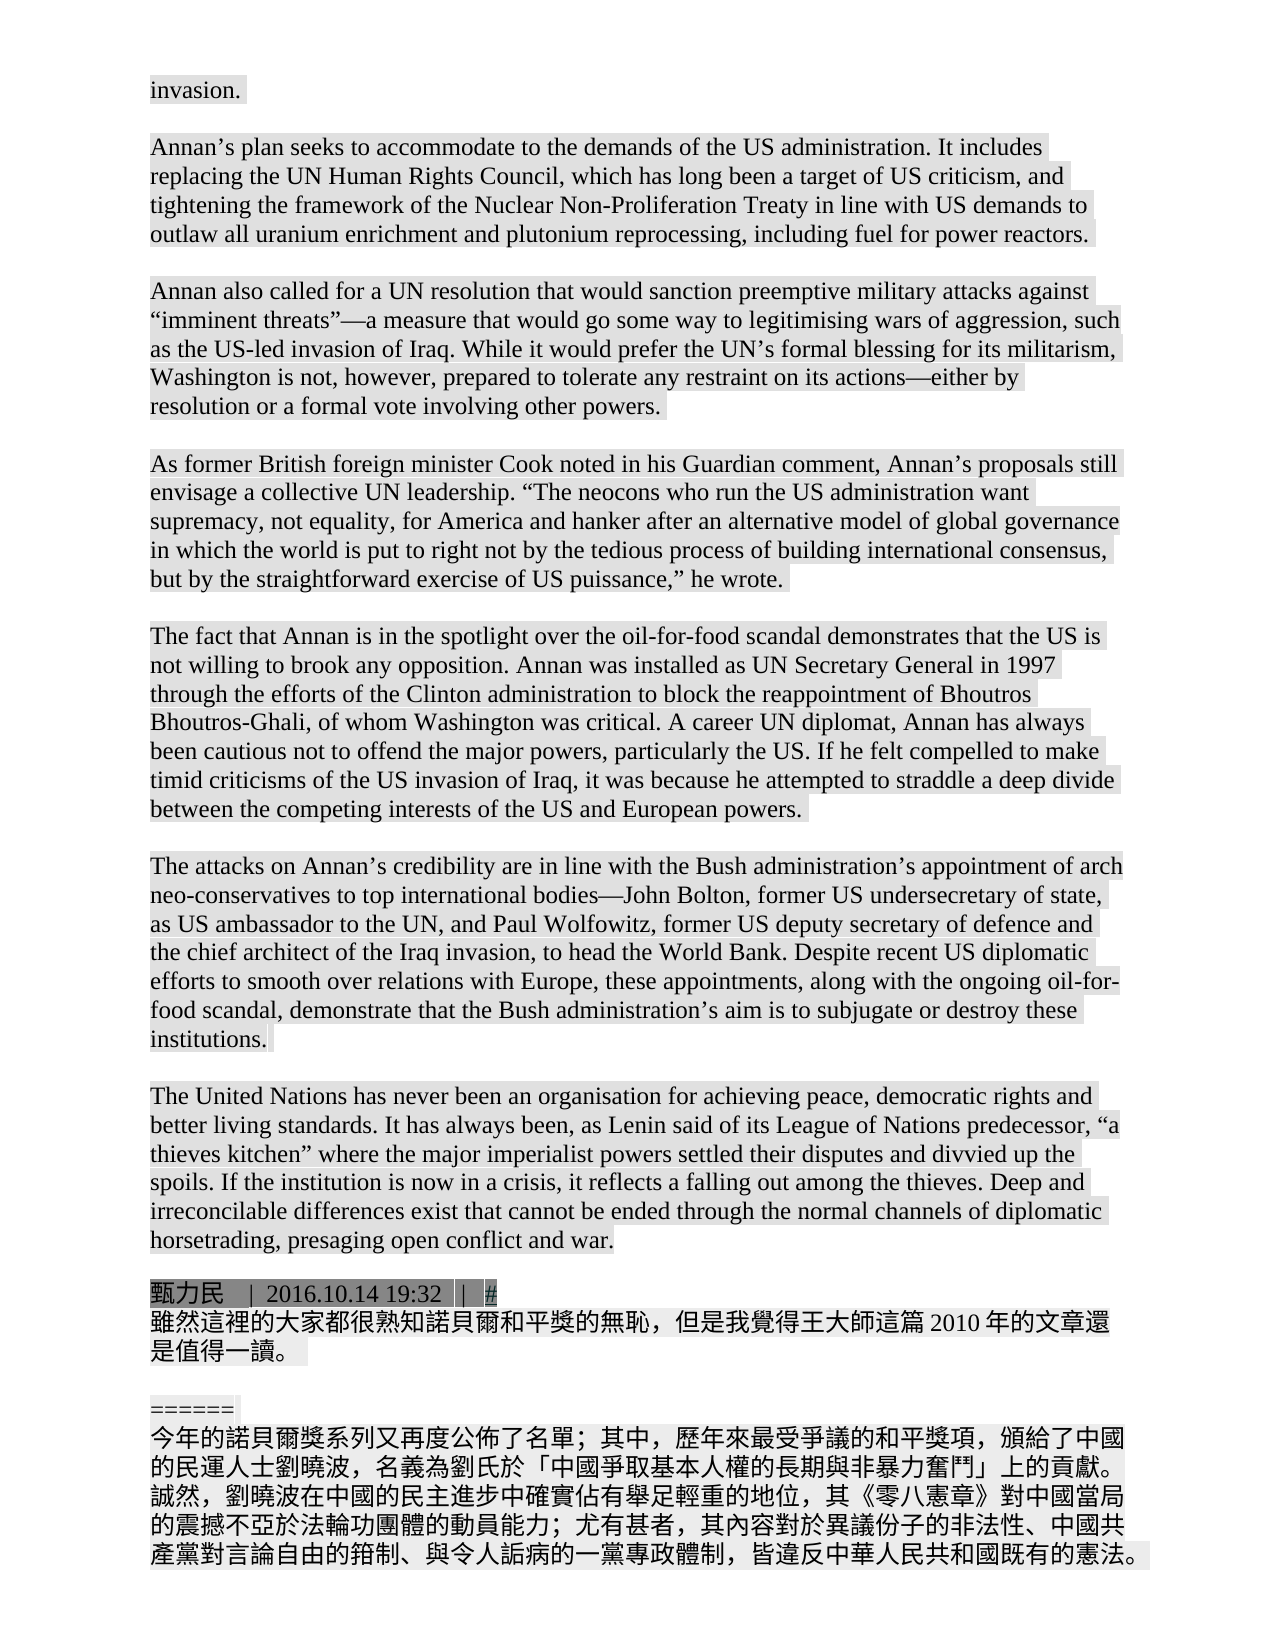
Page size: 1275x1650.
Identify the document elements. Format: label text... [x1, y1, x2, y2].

text 雖然這裡的大家都很熟知諾貝爾和平獎的無恥，但是我覺得王大師這篇2010年的文章還是值得一讀。 ====== 今年的諾貝爾獎系列又再度公佈了名單；其中，歷年來最受爭議的和平獎項，頒給了中國的民運人士劉曉波，名義為劉氏於「中國爭取基本人權的長期與非暴力奮鬥」上的貢獻。誠然，劉曉波在中國的民主進步中確實佔有舉足輕重的地位，其《零八憲章》對中國當局的震撼不亞於法輪功團體的動員能力；尤有甚者，其內容對於異議份子的非法性、中國共產黨對言論自由的箝制、與令人詬病的一黨專政體制，皆違反中華人民共和國既有的憲法。劉氏的舉動，好比一個討人厭的小孩，一直提醒大家國王沒穿新衣，但是關於諾貝爾和平獎委員會的新衣，卻都沒有什麼人去揭穿，大師我只好勉為其難擔任此角色，並提供一下素人的和平獎名單供參考。 諾貝爾委員會選擇於此時將和平獎頒給劉曉波，本人認為這是西方國家對中國崛起的回應，老共對於異議份子的壓迫，最近並非為最嚴厲的時期，我認為諾貝爾委員會倘若真對中國的和平有興趣，應在前2個機會就已經頒給以中國為對象的人選了，卻選在老共取代了日本為第二大經濟體時才頒，居心叵測。既然諾貝爾是於1901年時創立，本人就將第一次應頒給中國人的時間往前拉到上世紀初的《西安事變》，我認為，第一個得獎的人選應為與諾貝爾獎同年生的張學良，當時的中國正面臨亡國的大混亂，內有國共內戰及軍閥割據，外有日本的九一八及蘆溝橋事變，與隨後的南京大屠殺，張學良於此時有感蔣介石因一己的權力鬥爭，征討當時在農民階級深獲人心的共產黨勢力。 https://goo.gl/9WVRG0 照片為发动西安事变的张学良和杨虎城。 張學良不顧後果，將蔣介石挾持於西安，促使中國稍後的國共第二次合作，建立抗日的統一戰線，對往後日軍對中國的傷害程度大減。事變之後，張學良被蔣介石一路從中國軟禁至台灣，時間長達50年之久，最後終由李登輝釋放，監禁時間比起劉曉波多幾十倍，若諾貝爾喜好如緬甸的翁山蘇基或南非的曼得拉等人士的監禁紀錄，張學良的績效自不在話下。反觀與西安事變同年的1937年諾貝爾和平獎，卻是頒給英國的塞梭（Viscount, Cecil Of Chelwood），賽梭是一次大戰後《國際聯盟》（League of Nation）組織的幕後推手，但國際聯盟隨後證明是大國們失敗的實驗品。 當時在兩次世界大戰之間有兩個著名的國際侵略行為，一為義大利侵佔伊索比亞，另一個就是日本侵華的九一八事件，國聯在兩個事件上皆袖手旁觀。當時，國聯指派《李頓調查團》到中國寫了一份報告後就不了了之，報告中雖承認日本侵華是違反國際法的行為，但是國際社會畢竟還是奉「現實主義」至上，康德式的國際社會只是嘴巴講講罷了。反觀當時的張學良是以實際行動為之，一切個人的後果皆不顧，也不需如國聯般撰寫一個再明顯也不過的侵略調查報告，卻沒有任何的後續作為。在此，我認為張學良比賽梭有資格拿諾貝爾獎多了，更何況，顧名思義，和平獎本意就是要頒給以和平為目的的獎項而非人權，人權所牽涉到的範圍卻常帶有政治性及文化霸權。 中國第二個應得和平獎的人士，本人認為係開放中國的鄧小平，中國於1980年開放後，已成功的為世人提供一個成功的實驗，就是將世界窮人的數量在最短的時間內減少，中國人現在是自古以來，第一次可以吃飽的時期，全家也都有褲子可穿了，這在世界上是罕見的。中國的國民所得在短短20年內增加數十倍，這都是需要花英、美等國家200多年，日本一百年，四小龍則需50多年的時間換取，但中國所需時間卻是大大小於前述國家，鄧小平的「摸著石頭過河」經濟模式，以及抵抗歐美鼓吹的「休克療法」（shock therapy—亦即採取緊縮的貨幣及財政政策，開放國營企業予國際投資集團等措施），讓中國享有逾20年的雙位數經濟成長，使今年取代日本為世界第二大經濟體。 https://goo.gl/z8rCV3 照片為TIME雜誌上的鄧小平 鄧小平又技術性的迴避統獨問題，聲稱兩岸問題要留給更聰明的下一代來解決，在毛澤東時代，兩岸發生過八二三砲戰及零星衝突，可是到了鄧小平後，台海就在也沒有人因衝突而戰亡過，中國也從此沒與任何國家發生戰爭過，反觀美國在70年代後，共自行發動不下10次的對外侵略戰爭，且皆非自衛性。相對來說，鄧小平應該比較像是和平獎的候選人吧。諾貝爾卻頒給歐巴馬這位從未坐過任何牢、寫過任何著作、規劃任何政治及經濟體制、增兵攻打阿富汗的美國總統，甚至相傳挪威執政黨於頒獎之前，欲藉由和平獎與美國交換鮭魚出口、軍售稅、北極軍事佈署等實利，和平獎的篩選機制實在有檢討的空間。 和平獎不像其他較專業性的獎項如物理、化學甚至經濟等，有很明確的專業依據，和平獎所觸及的爭議性，大於前述獎項。首先，諾貝爾（Alfred Nobel）先生本身的背景就很受爭議，他是個炸藥發明者及軍火商，因為發戰爭財，故覺得內疚，想藉著諾貝爾獎的金錢，洗脫自己的惡名，故很諷刺的，諾貝爾和平獎本身其實也沾滿了戰場上所流的血，也許，這也是個另類的國際洗錢吧。 其次，歷任有很多的得主也是極其的受爭議。 首先，在諾貝爾獎草創時期，1906年的和平獎得主竟頒給老羅斯福（Theodore Roosevelt），名義是這位總統成功的調停戰場在中國的日俄戰爭，殊不知美國之所以會當和事佬是因自己亦欲插手遠東利益，不希望日、俄任何一國在中國壯大勢力。另外，在召開和平會議時，居然沒邀兩國戰場的當事國--中國與會，使中國飽受別國的戰火災難，但事後卻無任何實質補償。 另外，老羅斯福的外交名言是「輕聲講話，但要拿著根大棒子」（Speak softly and carry a big stick）的《大棒子政策》（big stick policy），老羅斯福的羅斯福推論（Roosevelt Corollary），在南美洲用暴力殖民該地區，強佔巴拿馬運河，藉以連接東西岸之海軍勢力，方便佔領夏威夷、關島、菲律賓等殖民地，並延續以帝國主義為旨的《門羅主義》，如果這些舉動可稱和平，那和平的代價就是暴力囉！而且不僅老羅斯福，連鎮壓菲律賓、促使日本侵佔中國東北的其國務卿--路特（Root）也跟著在1912年一起獲冠，這諾貝爾的邏輯，唉！ https://goo.gl/PJxQOU 巨棒外交諷刺漫畫 另外一個諾貝爾委員會應該覺得羞恥的得獎人是季辛吉（Henry Kissinger），他在1973年與北越的黎德壽一同獲得，但是黎氏因此獎項的偽善而不屑領取，也迫使五位和平獎評審委員中的兩位憤而離開。根據季辛吉所言，他最崇拜的政治學者為義大利的厚黑教主--馬基維利（Machiavelli)，奉權力政治為一切國際事務的宗旨，有權力才有正義，這在他所主導的70-80年代美國外交策略可以得到相呼應。 季氏所策劃的中南半島（越南、柬埔寨、寮國）轟炸，所投下的炸彈，比盟軍在二次大戰於軸心國投下的總和還多。季氏並在智利扶持殺人魔皮諾契特（Pinochet），暗殺民選的總統阿蓮得（Allende），揭穿了美國在世界上鼓吹民主的假象；另外，東地汶（East Timor）的屠殺、印尼劊子手蘇哈陀的暴政，皆要記在季辛吉的頭上，曾經有人感嘆道，諾貝爾在頒給季辛吉後，就從此失去其意義了。 https://goo.gl/eufLv0 季辛吉諷刺漫畫 其他受爭議的得獎者包括如設立政治宣傳用之「公共資訊委員會」，藉以製造仇恨敵人，並成功將主和的美國國民導向戰爭的第28任總統威爾遜（Wilson）、回教恐怖主義領袖阿拉法特（Arafat）、屠殺巴勒斯坦兒童著名的以色列總理佩瑞茲（Simon Perez）與拉賓（Rabin）、貪污纏身的前聯合國秘書長安南（Kofi Annan）、富政治動機的美國前副總統高爾（Al Gore）、及主張中東石油利益的卡特（Jimmy Carter），其《卡特主義》（Carter Doctrine）奠定了之後美國於該地區的石油霸權，並間接引起日後的兩次伊拉克戰爭及賓拉登的崛起。 諾貝爾頒在給上述諸多受爭議人物後，卻始終不頒給共提名五次的聖雄甘地，真令人苦思不透。另一個有趣的現象是，光美國歷任的正副總統就包辦了五屆的和平獎，其國務卿與政府官員亦佔多數名額，然美國於近百年來，卻是這地球上發動過最多戰爭、殺死最多人的國家，這真是歷史的弔詭。 我舉了這麼多例子，並提供自己認為該得的人選，並不是要否認劉曉波的事蹟，因為我認為劉氏的功勞是值得讚揚，我僅僅是希望讀者可以對於諾貝爾委員會對於此次頒給劉氏的時間點，以及頒發對象的意義作反面思考；另外，諾貝爾委員皆為挪威籍組成，所徵收的意見，多為西方學者及前得獎者（又以美國居多），這種種因素，作為一個世界級的頒獎組織，實應不得不注意，而身為非西方國家的台灣，我們也要在諸項角力及西方論述中尋求一個獨立思考的空間，不隨風起舞，實為上策。 後記：無遠弗屆的網路，讓我拋磚引玉了一位前聯合晚報記者，目前隨任職於外交部之妻旅居於挪威中，有當地第一手資料，文中作者揭穿諾貝爾委員會去年將和平獎頒給歐巴馬的內幕，其中挪威政府利益掛勾及虛偽矛盾處不勝枚舉，是讀完大師這篇文章好很好的延伸讀物。本文請按此：歐巴馬皇駕到！ [150, 1308, 1125, 1570]
text 我沒仔細看力民提供的那篇王大師寫的文章，但剛好瞄到他提到安南。安南有沒有資格獲得諾貝爾和平獎，也許有爭議，但應該跟他涉及所謂貪污一點關係都沒有。我不知道王大師怎麼會 "單純" 到連這樣的普通常識也會被主流媒體所誤導？況且這事都已經十多年了，怎會誤導至今？ 這個子虛烏有的所謂貪污案，大約是說瑞士有間公司，透過聯合國的一個和伊拉克之間的 "石油換食物計畫"，取得一千萬美元的年度合約，而安南的兒子就任職於這間公司。於是，美國布希政權以及主要是共和黨一大堆人渣政客，另外還包括華爾街日報、紐約時報及華盛頓郵報等等主流媒體，便開始捕風捉影說安南一定有幫助他兒子任職的公司取得這項合約，然後開始大唱道德高調說安南真的好腐敗啊，搞特權啊，聯合國在他的領導下真是一團黑箱啊...等等等，發起鋪天蓋地的道德抹黑。即便後來經過調查，全屬瞎掰造謠，但美國這些戰爭販子依然不斷企圖把不太聽話的安南給拉下來，企圖進一步掌控聯合國。 這些事鬧得很大，用肛門想也知道是假的，依安南做為一個聯合國祕書長的身份，就算要貪污，怎麼只是幫助什麼自己的小孩任職的公司取得一份僅僅一千萬的合約？從這合約中，這公司能賺幾百萬嗎？這幾百萬就算全部送給安南也會笑死人吧。別說安南，光是台灣隨便一個科長局長或縣市長立委等等這些小小小小咖，平常透過合法或非法的管道所撈到的金額，都不知道是幾百萬的幾百倍。 再說，美國發動侵略伊拉克戰爭的那些政治人物以及利益團體，包括那些不斷透過大量造謠鼓吹戰爭的各主流媒體，他們從侵略戰爭中所搶奪的財富，恐怕得在幾百萬後面加上十個零0000000000都還不止，怎麼會突然變成一絲不茍一介不取公私分明的聖人呢？ 對於美國，安南其實是很聽話的，但是，很聽話還不夠，你必須非常非常聽話，像條狗那樣，說一不二，說東不西，非常非常非常乖，主子才會滿意。可惜安南還不夠乖，比方說他竟然還公開譴責英、美侵略伊拉克是非法罪行，於是讓美國決定對他下手，給予人格謀殺，最好能抓去槍斃。後來，連英國前外交部長Robin Cook 都看不下去，跳出來譴責這個旨在拉下安南、進一步控制聯合國的假案。 這些事前後喧騰許久，種種醜陋無恥到爆的抹黑鬥爭細節，可以參考底下 WSWS 這篇報導。 安南有沒有資格獲得諾貝爾和平獎，我沒意見，畢竟得到這種和平獎也不是什麼光采的事。但是，如果說什麼安南因為涉嫌貪污所以不該獲獎，這樣的說法是很荒唐的，怎麼會這麼 "單純"？特別是在十幾年後的今天，美國官方與主流媒體聯手幹下的這些卑鄙勾當，早已一清二楚不是嗎？ 陳真2016. 10. 15. p.s.: 今天又是罰站日，各位別忘了。豔陽驚人，帽子也許是需要的。 ================== https://goo.gl/y8IPcN Oil-for-food scandal: Washington’s preemptive strike on the UN WSWS By Peter Symonds 5 April 2005 A second interim report into the United Nation’s so-called oil-for-food scandal released last week exonerated secretary-general Kofi Annan of the main accusation against him: that he improperly used his influence to steer a UN contract worth $10 million a year to a Swiss firm Contecna that employed his son Kojo. The findings have done nothing, however, to halt the campaign of innuendo, exaggeration and slander by the Republican Party rightwing in the US and its mouthpieces such as the Wall Street Journal against Annan and the UN. One of the main cheerleaders, US Senator Norm Coleman of Minnesota, immediately reiterated his demand for Annan’s head, declaring: “His lack of leadership combined with conflicts of interest and a lack of responsibility and accountability point to one, and only one, outcome: his resignation.” In all probability, some companies and individuals profitted handsomely from the $65 billion UN program that permitted the Saddam Hussein regime to sell oil and buy a limited range of humanitarian goods. The scale of the exercise, however, pales into insignificance alongside the current plundering of Iraq by Halliburton, Bechtel and other US corporations with close connections to the Bush administration and its illegal occupation of the country. It also appears possible that Annan’s son may have traded on his father’s name to assist in obtaining a job and to set up in business. He would not be the first to do so. In his own sordid business dealings in the 1980s involving the Texas Rangers baseball team and Harken Energy, George W. Bush, the current US president, managed to leverage his family connections to then-vice president George Bush, his father, into a personal fortune worth millions. The stench of hypocrisy and cynicism that surrounds the oil-for-food inquiry underscores the fact that it has little to do with allegations of corruption against Annan and other UN officials. Like other multilateral international institutions, the UN has become a battleground where the US is seeking to assert its unchallenged supremacy over its imperialist rivals. The Bush administration is exploiting the scandal as one means for undermining the UN, either to force through changes, or failing that, to neuter or even destroy the organisation. The oil-for-food investigation, set up last April, is headed by former US Federal Reserve Board chairman Paul Volcker. Its two other members are Justice Richard Goldstone, the South African judge who prosecuted war crimes in the former Yugoslavia and Rwanda, and Professor Mark Pieth, a Swiss academic specialist on money-laundering. The committee has now produced two interim reports and plans to release its final report in June. The first in February accused the UN head of the oil-for-food program, Benon Sevan, of “a grave conflict of interest” for steering contracts toward a company owned by an Egyptian friend. Sevan, who was suspended and faces legal charges, denied the allegations and said he was being made a political scapegoat. A second UN official, Joseph Stephanides, was alleged to have interferred in the bidding for an oil-for-food contract. Last week’s second report, which focussed on accusations against Annan and his son, was potentially more explosive. Elements of the report were leaked to the American press, prompting UN spokesman Fred Eckhard to remark that the UN and Annan were “suffering death by a thousand cuts”. The Wall Street Journal published an article entitled “Kojo’s Iraq Connections” implying that Kofi Annan had met his son and a business associate and discussed their plans to establish companies to take advantage of the oil-for-food program. The companies were never set up but that, and the lack of any evidence, did not stop the newspaper from declaring that Annan had questions to answer. The Volcker report, however, unambiguously found that there was no evidence that Annan assisted the Swiss firm Contecna to win a UN contract in 1998 to monitor goods entering Iraq as part of the UN program. It also found nothing convincing to show that the secretary general even knew about the contract. Kojo Annan was employed by the company in West Africa, not Iraq or the Middle East, from 1995 to 1997 and then as a consultant until the end of 1998. The report described the investigation instigated by Kofi Annan when news of the deal became public in 1999 as “inadequate”. The report accused both Annan’s son and the company of deliberately concealing the extent of their relationship from Kofi Annan. Contecna kept Kojo Annan on its payroll until 2004, it claims, to prevent him from working for a competitor in West Africa. Kofi Annan’s retired chief of staff Iqbal Riza was criticised for shredding documents covering 1997 to 1999—the period under investigation. Riza rejected allegations of wrongdoing, saying the shredded files were copies of documents available in the UN archives. Reaction to the findings Commenting on the report’s findings, Kofi Annan declared: “After so many distressing and untrue allegations have been made against me, this exoneration by the independent inquiry obviously comes as a great relief.” Asked if he intended to resign, the career diplomat responded with uncharacteristic bluntness: “Hell, no”. The reaction reflects the pressure of a none-too-subtle campaign by Washington to pursue the scandal as a means of disciplining or ousting Annan, despite his past willingness to do US bidding. The international response to the Volcker report reflected continuing tensions between the US and its European rivals. While not openly siding with Senator Coleman’s open call for Annan’s resignation, White House support for Annan was far from unqualified. US State Department spokesman Adam Ereli declared that Washington would continue to work with Annan, but added the findings were “troubling, particularly the failure to recognise the appearance of a conflict of interest.” In its second opinion piece in two days, the Wall Street Journal raked over the scandal again. After dismissing the report’s exoneration of Annan, it concluded: “In the broader sense, however, what Mr Volcker’s report reveals is an ‘adverse finding’ against the Secretary General: That is, patterns of willful neglect, conflict of interest and incompetence that would have any business CEO out on his ear.” While differing in tone, editorials in the New York Times and Washington Post followed essentially the same line: despite the lack of evidence, Annan had something to answer for. European leaders were more forthcoming in their support for Annan. But far from providing any forthright defence of Annan and risking conflict with Washington, they focussed attention on the secretary general’s role in guiding UN reforms. Marc Bichler, deputy ambassador of Luxembourg, which currently holds the EU presidency, said Annan was playing an important leadership role at the UN, “notably with regard to the process of UN reform”. Former British foreign minister Robin Cook was one of the few figures to point to the provocative character of the UN scandal. In a comment in the Guardian newspaper entitled “Why American neocons are out for Kofi Annan’s blood,” Cook argued that the White House was out to derail the proposed UN reforms. On the campaign against Annan, he declared: “There is a breathtaking hypocrisy to the indictment of Kofi Annan over the oil-for-food program for Iraq. It was the US and UK who devised the program, piloted the UN resolutions that gave it authority, sat on the committee to administer it and ran the blockade to enforce it. I know because I spent a high proportion of my time at the Foreign Office trying to make a success of it. If there were problems with it then Washington and London should be in the dock alongside the luckless Kofi Annan, who happened to be secretary general at the time.” Cook’s comments underscore the selective character of the accusations against Annan. Based on documents seized in Iraq, a CIA report outlined the extent of Saddam Hussein’s efforts to circumvent the UN sanctions regime, maintained for more than a decade after the Gulf War of 1990-91. Of the estimated $10 billion connected to so-called illicit activities, only $2 billion had any association with the oil-for-food program. Most of the money was not bribes and kickbacks, but oil smuggling on a massive scale—principally through two close US allies, Jordan and Turkey—to which Washington turned a blind eye. The US and Britain, whose warplanes flew daily missions over Iraq to enforce the so-called northern and southern “no-fly” zones, were in the best position to monitor smuggling. Moreover, two pro-US Kurdish parties, who collaborated closely with the CIA and other US agencies, made substantial profits from the illicit trade that passed through the northern no-fly zone to Turkey. To top it off, US officials sat on the UN Security Council oversight committee that monitored the oil-for-food program and was ultimately responsible for reviewing contracts. Not surprisingly, US agencies, which did not hesitate in providing ammunition against Annan and the UN, were uncooperative when it came to efforts to investigate the UN oversight committee and the role of the US. Asked recently if his committee confronted any “walls” in the UN investigation, Volcker replied: “Yes. Walls is maybe too strong—obstacles, yes.” He said that one US agency, which he would not name, “has just flatly ignored requests for help”. His colleague Mark Pieth commented: “We are simply astonished that we have not gotten more help from the US, because why would we have an issue with the US?” Pieth accused the US State Department of pressuring the committee to limit its investigations. “They are saying, ‘you aren’t to look at what member states have been doing. Your role is to look at the UN officials.’ And we are saying, ‘Well, we are looking at the program and it’s obviously interesting to look at how it was set up’.” UN reforms At the heart of the oil-for-food scandal are sharp differences over the future of the UN. Annan unveiled a reform package on March 21, firstly, to resurrect the UN’s tattered image as a body concerned with peace, justice and ending poverty and, secondly, to deal with the sharp rifts that were most graphically revealed in the conflict between the US and Europe over the 2003 Iraq invasion. Annan’s plan seeks to accommodate to the demands of the US administration. It includes replacing the UN Human Rights Council, which has long been a target of US criticism, and tightening the framework of the Nuclear Non-Proliferation Treaty in line with US demands to outlaw all uranium enrichment and plutonium reprocessing, including fuel for power reactors. Annan also called for a UN resolution that would sanction preemptive military attacks against “imminent threats”—a measure that would go some way to legitimising wars of aggression, such as the US-led invasion of Iraq. While it would prefer the UN’s formal blessing for its militarism, Washington is not, however, prepared to tolerate any restraint on its actions—either by resolution or a formal vote involving other powers. As former British foreign minister Cook noted in his Guardian comment, Annan’s proposals still envisage a collective UN leadership. “The neocons who run the US administration want supremacy, not equality, for America and hanker after an alternative model of global governance in which the world is put to right not by the tedious process of building international consensus, but by the straightforward exercise of US puissance,” he wrote. The fact that Annan is in the spotlight over the oil-for-food scandal demonstrates that the US is not willing to brook any opposition. Annan was installed as UN Secretary General in 1997 through the efforts of the Clinton administration to block the reappointment of Bhoutros Bhoutros-Ghali, of whom Washington was critical. A career UN diplomat, Annan has always been cautious not to offend the major powers, particularly the US. If he felt compelled to make timid criticisms of the US invasion of Iraq, it was because he attempted to straddle a deep divide between the competing interests of the US and European powers. The attacks on Annan’s credibility are in line with the Bush administration’s appointment of arch neo-conservatives to top international bodies—John Bolton, former US undersecretary of state, as US ambassador to the UN, and Paul Wolfowitz, former US deputy secretary of defence and the chief architect of the Iraq invasion, to head the World Bank. Despite recent US diplomatic efforts to smooth over relations with Europe, these appointments, along with the ongoing oil-for-food scandal, demonstrate that the Bush administration’s aim is to subjugate or destroy these institutions. The United Nations has never been an organisation for achieving peace, democratic rights and better living standards. It has always been, as Lenin said of its League of Nations predecessor, “a thieves kitchen” where the major imperialist powers settled their disputes and divvied up the spoils. If the institution is now in a crisis, it reflects a falling out among the thieves. Deep and irreconcilable differences exist that cannot be ended through the normal channels of diplomatic horsetrading, presaging open conflict and war. [150, 75, 1125, 1254]
text 甄力民 | 2016.10.14 19:32 | # [150, 1279, 1125, 1308]
